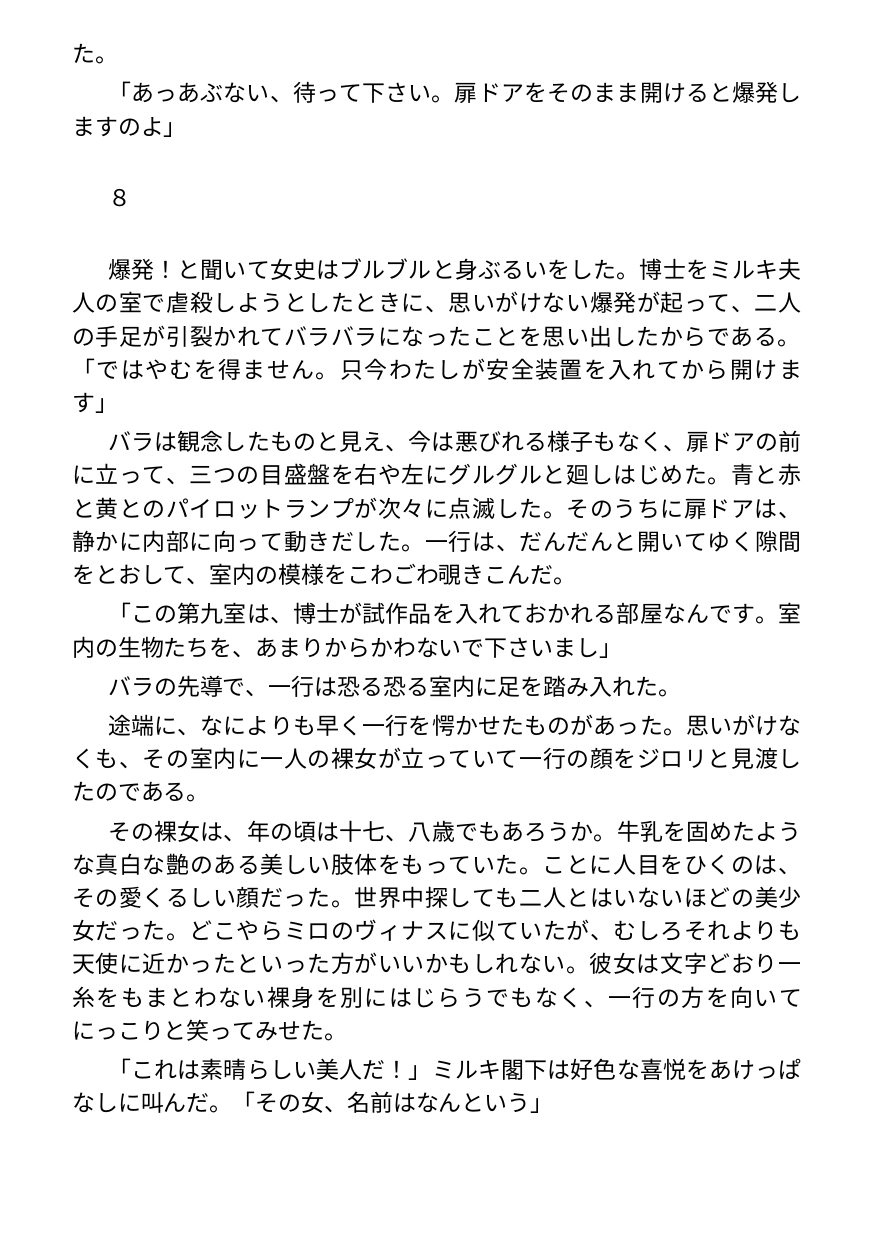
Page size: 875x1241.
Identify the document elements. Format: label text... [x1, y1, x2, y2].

text 途端に、なによりも早く一行を愕かせたものがあった。思いがけなくも、その室内に一人の裸女が立っていて一行の顔をジロリと見渡したのである。 [72, 708, 802, 807]
text 「この第九室は、博士が試作品を入れておかれる部屋なんです。室内の生物たちを、あまりからかわないで下さいまし」 [72, 596, 802, 663]
text 「あっあぶない、待って下さい。扉ドアをそのまま開けると爆発しますのよ」 [72, 75, 802, 142]
text バラの先導で、一行は恐る恐る室内に足を踏み入れた。 [72, 668, 802, 702]
text 「これは素晴らしい美人だ！」ミルキ閣下は好色な喜悦をあけっぱなしに叫んだ。「その女、名前はなんという」 [72, 1052, 802, 1118]
text バラは観念したものと見え、今は悪びれる様子もなく、扉ドアの前に立って、三つの目盛盤を右や左にグルグルと廻しはじめた。青と赤と黄とのパイロットランプが次々に点滅した。そのうちに扉ドアは、静かに内部に向って動きだした。一行は、だんだんと開いてゆく隙間をとおして、室内の模様をこわごわ覗きこんだ。 [72, 424, 802, 590]
text た。 [72, 36, 802, 69]
text その裸女は、年の頃は十七、八歳でもあろうか。牛乳を固めたような真白な艶のある美しい肢体をもっていた。ことに人目をひくのは、その愛くるしい顔だった。世界中探しても二人とはいないほどの美少女だった。どこやらミロのヴィナスに似ていたが、むしろそれよりも天使に近かったといった方がいいかもしれない。彼女は文字どおり一糸をもまとわない裸身を別にはじらうでもなく、一行の方を向いてにっこりと笑ってみせた。 [72, 813, 802, 1046]
text 爆発！と聞いて女史はブルブルと身ぶるいをした。博士をミルキ夫人の室で虐殺しようとしたときに、思いがけない爆発が起って、二人の手足が引裂かれてバラバラになったことを思い出したからである。「ではやむを得ません。只今わたしが安全装置を入れてから開けます」 [72, 252, 802, 418]
text ８ [72, 180, 802, 213]
